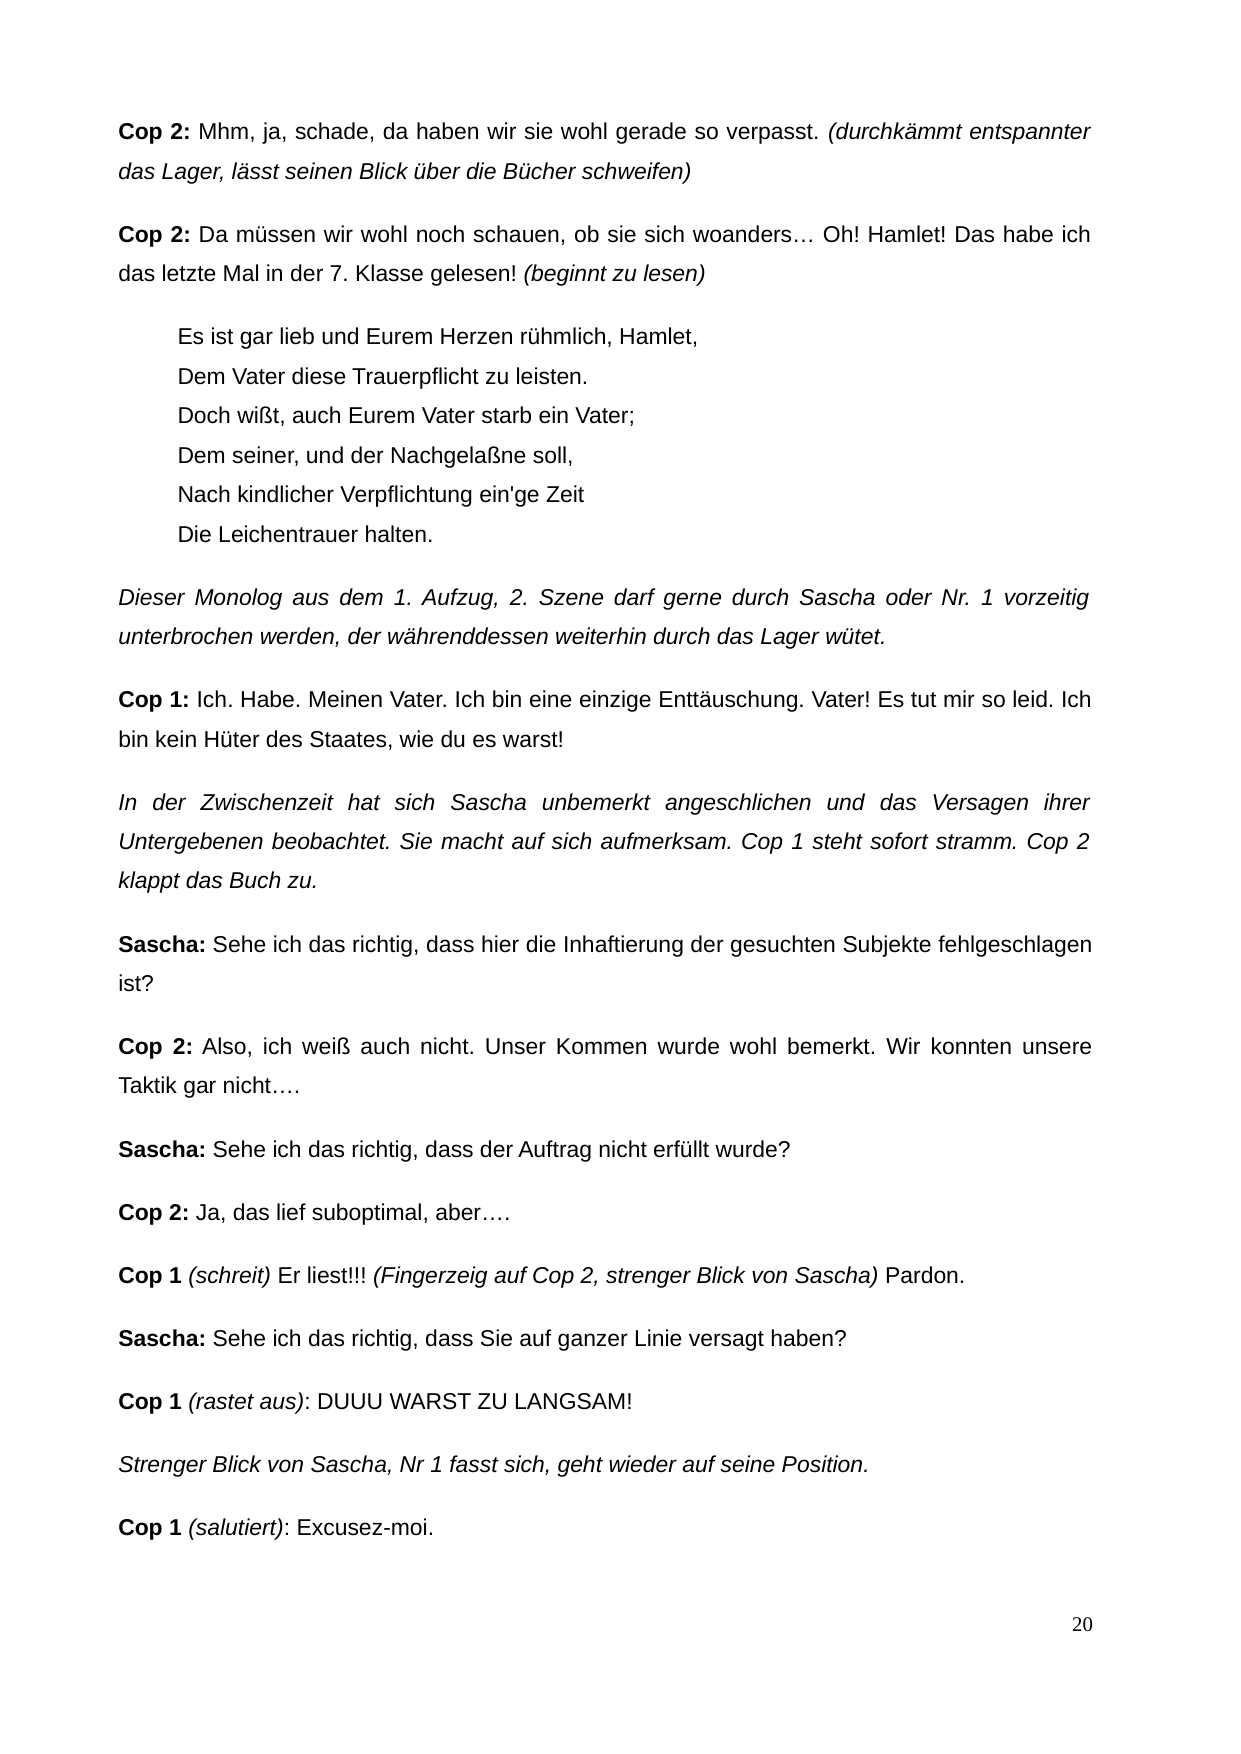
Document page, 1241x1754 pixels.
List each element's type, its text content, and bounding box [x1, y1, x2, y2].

text In der Zwischenzeit hat sich Sascha unbemerkt angeschlichen und das Versagen ihrer Untergebenen beobachtet. Sie macht auf sich aufmerksam. Cop 1 steht sofort stramm. Cop 2 klappt das Buch zu. [118, 788, 1093, 894]
text Strenger Blick von Sascha, Nr 1 fasst sich, geht wieder auf seine Position. [118, 1451, 1093, 1477]
text Cop 1 (schreit) Er liest!!! (Fingerzeig auf Cop 2, strenger Blick von Sascha) Pardon. [118, 1262, 1093, 1288]
text Cop 1 (rastet aus): DUUU WARST ZU LANGSAM! [118, 1388, 1093, 1414]
text Cop 1: Ich. Habe. Meinen Vater. Ich bin eine einzige Enttäuschung. Vater! Es tut mir so leid. Ich bin kein Hüter des Staates, wie du es warst! [118, 686, 1093, 752]
text Sascha: Sehe ich das richtig, dass der Auftrag nicht erfüllt wurde? [118, 1136, 1093, 1162]
text Cop 2: Ja, das lief suboptimal, aber…. [118, 1198, 1093, 1225]
text Es ist gar lieb und Eurem Herzen rühmlich, Hamlet, Dem Vater diese Trauerpflicht zu leisten. Doch wißt, auch Eurem Vater starb ein Vater; Dem seiner, und der Nachgelaßne soll, Nach kindlicher Verpflichtung ein'ge Zeit Die Leichentrauer halten. [177, 323, 1122, 547]
text Cop 1 (salutiert): Excusez-moi. [118, 1514, 1093, 1540]
text Dieser Monolog aus dem 1. Aufzug, 2. Szene darf gerne durch Sascha oder Nr. 1 vorzeitig unterbrochen werden, der währenddessen weiterhin durch das Lager wütet. [118, 583, 1093, 649]
text Cop 2: Da müssen wir wohl noch schauen, ob sie sich woanders… Oh! Hamlet! Das habe ich das letzte Mal in der 7. Klasse gelesen! (beginnt zu lesen) [118, 221, 1093, 286]
text Sascha: Sehe ich das richtig, dass hier die Inhaftierung der gesuchten Subjekte fehlgeschlagen ist? [118, 931, 1093, 996]
text Cop 2: Mhm, ja, schade, da haben wir sie wohl gerade so verpasst. (durchkämmt entspannter das Lager, lässt seinen Blick über die Bücher schweifen) [118, 118, 1093, 184]
text Cop 2: Also, ich weiß auch nicht. Unser Kommen wurde wohl bemerkt. Wir konnten unsere Taktik gar nicht…. [118, 1033, 1093, 1099]
text Sascha: Sehe ich das richtig, dass Sie auf ganzer Linie versagt haben? [118, 1324, 1093, 1351]
